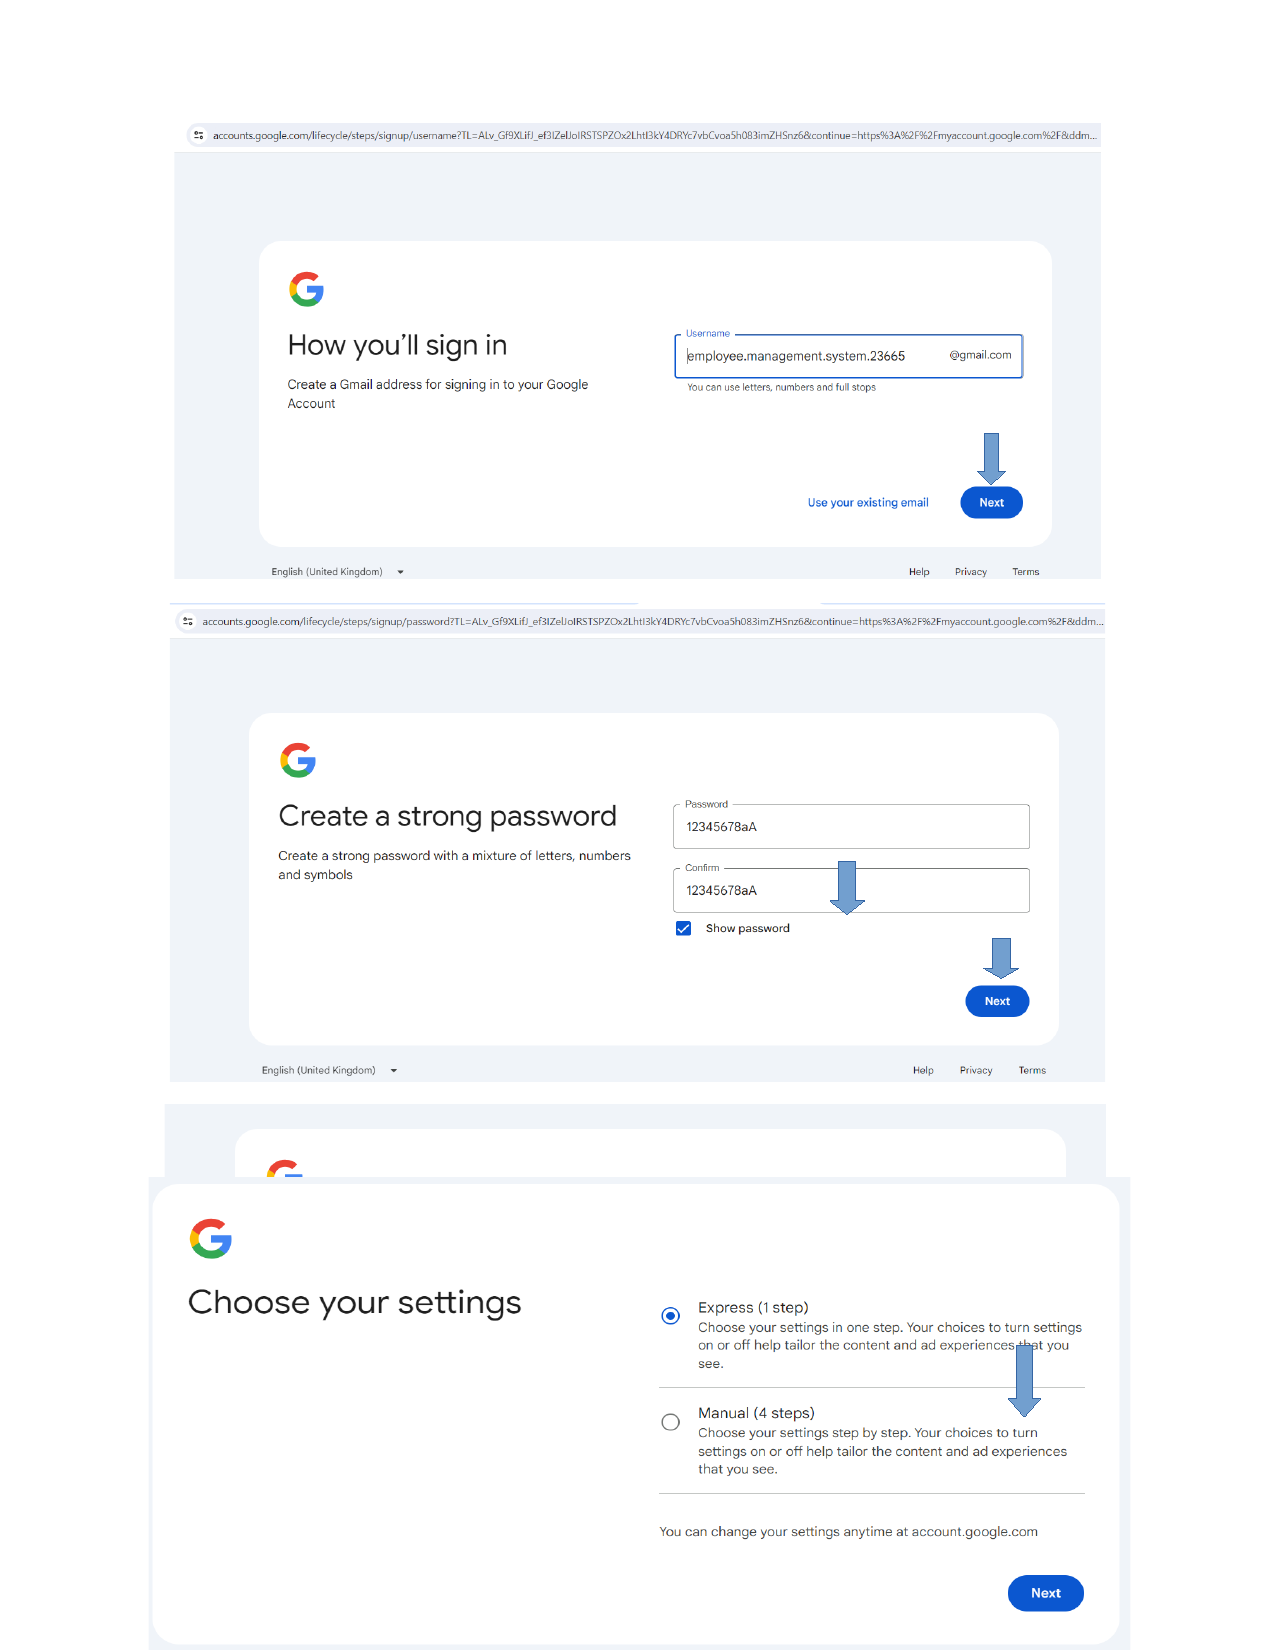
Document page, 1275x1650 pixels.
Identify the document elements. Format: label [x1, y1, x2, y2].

picture [169, 603, 1106, 1082]
picture [148, 1104, 1131, 1650]
picture [174, 118, 1101, 579]
